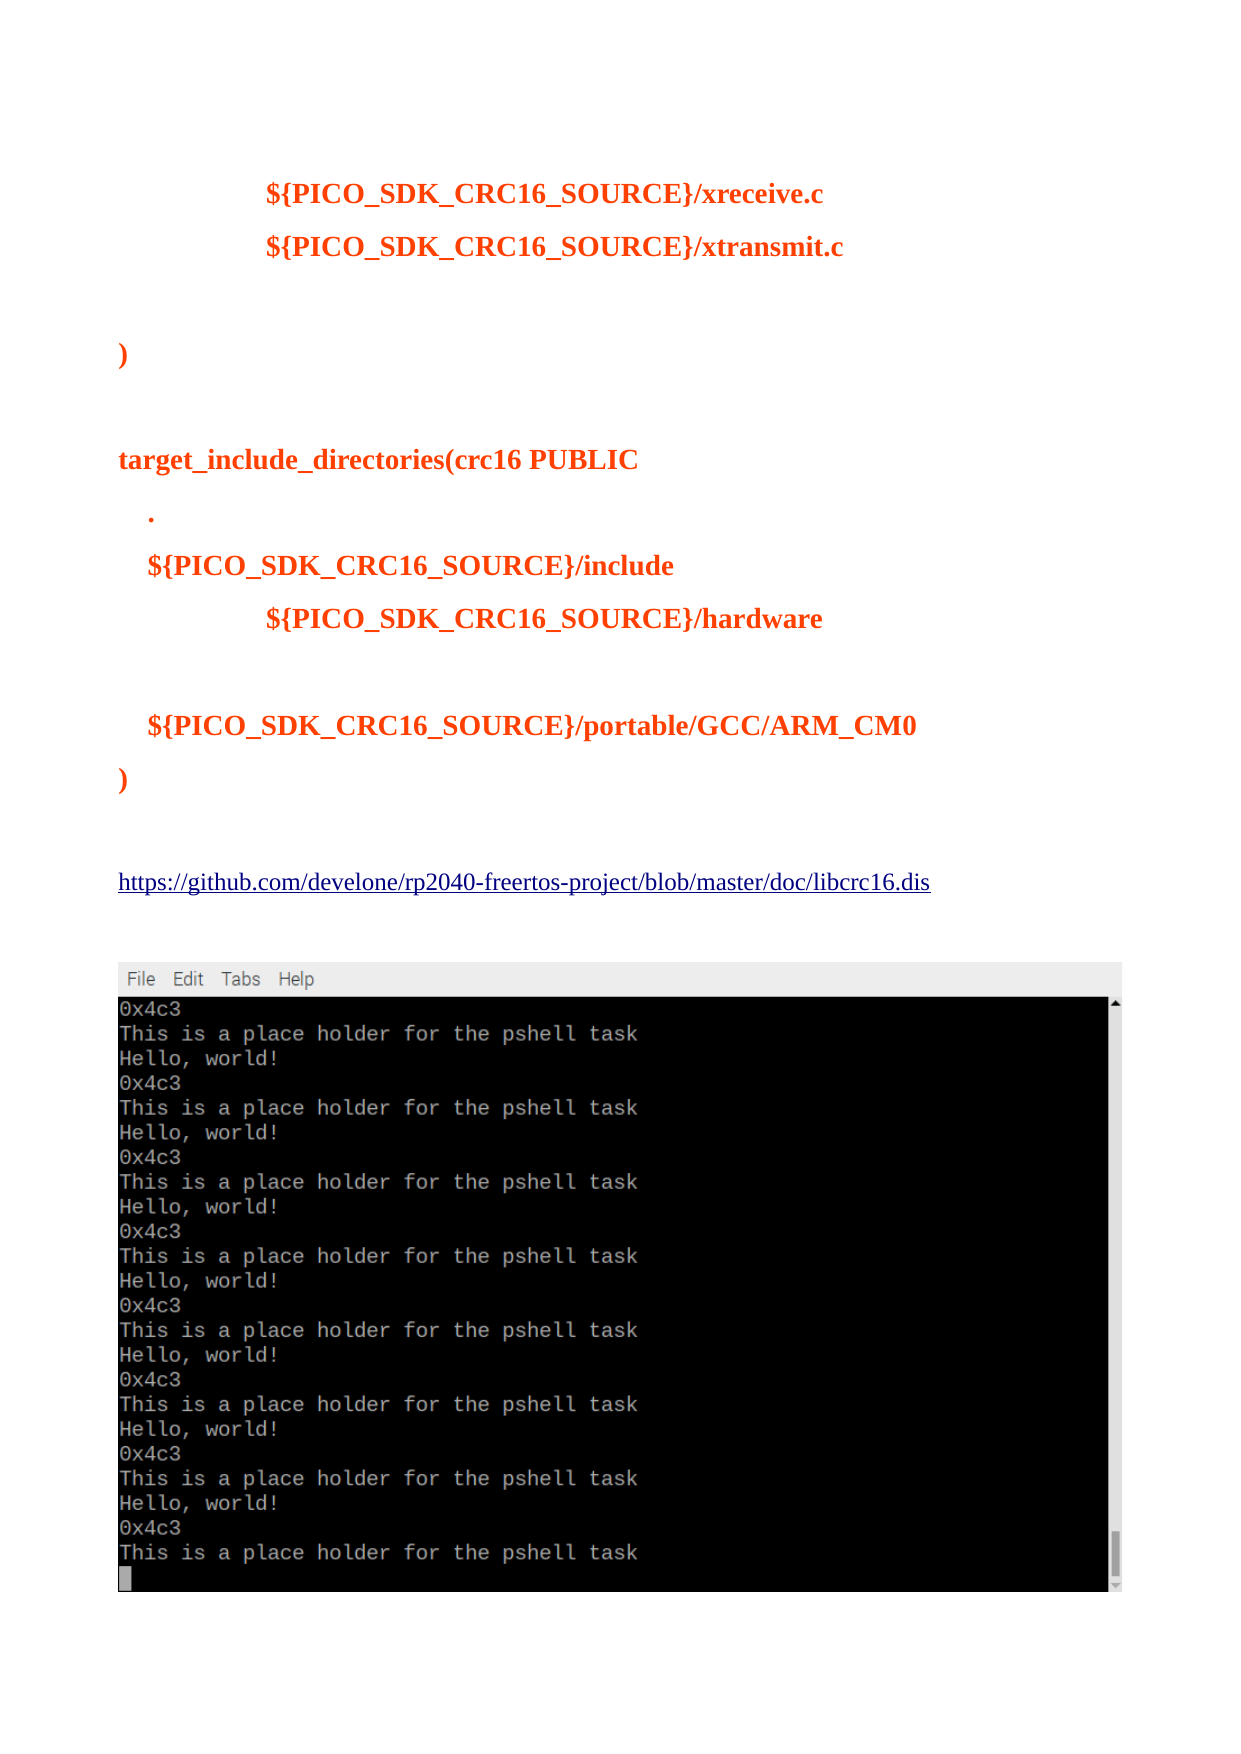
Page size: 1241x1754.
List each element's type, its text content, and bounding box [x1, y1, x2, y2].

text ) [118, 761, 1122, 794]
text ${PICO_SDK_CRC16_SOURCE}/include [118, 548, 1122, 582]
text . [118, 495, 1122, 529]
text ${PICO_SDK_CRC16_SOURCE}/xtransmit.c [118, 229, 1122, 263]
text target_include_directories(crc16 PUBLIC [118, 442, 1122, 476]
text ) [118, 336, 1122, 369]
text ${PICO_SDK_CRC16_SOURCE}/hardware [118, 601, 1122, 635]
picture [118, 962, 1123, 1592]
text ${PICO_SDK_CRC16_SOURCE}/xreceive.c [118, 176, 1122, 210]
text https://github.com/develone/rp2040-freertos-project/blob/master/doc/libcrc16.dis [118, 867, 1122, 896]
text ${PICO_SDK_CRC16_SOURCE}/portable/GCC/ARM_CM0 [118, 708, 1122, 741]
